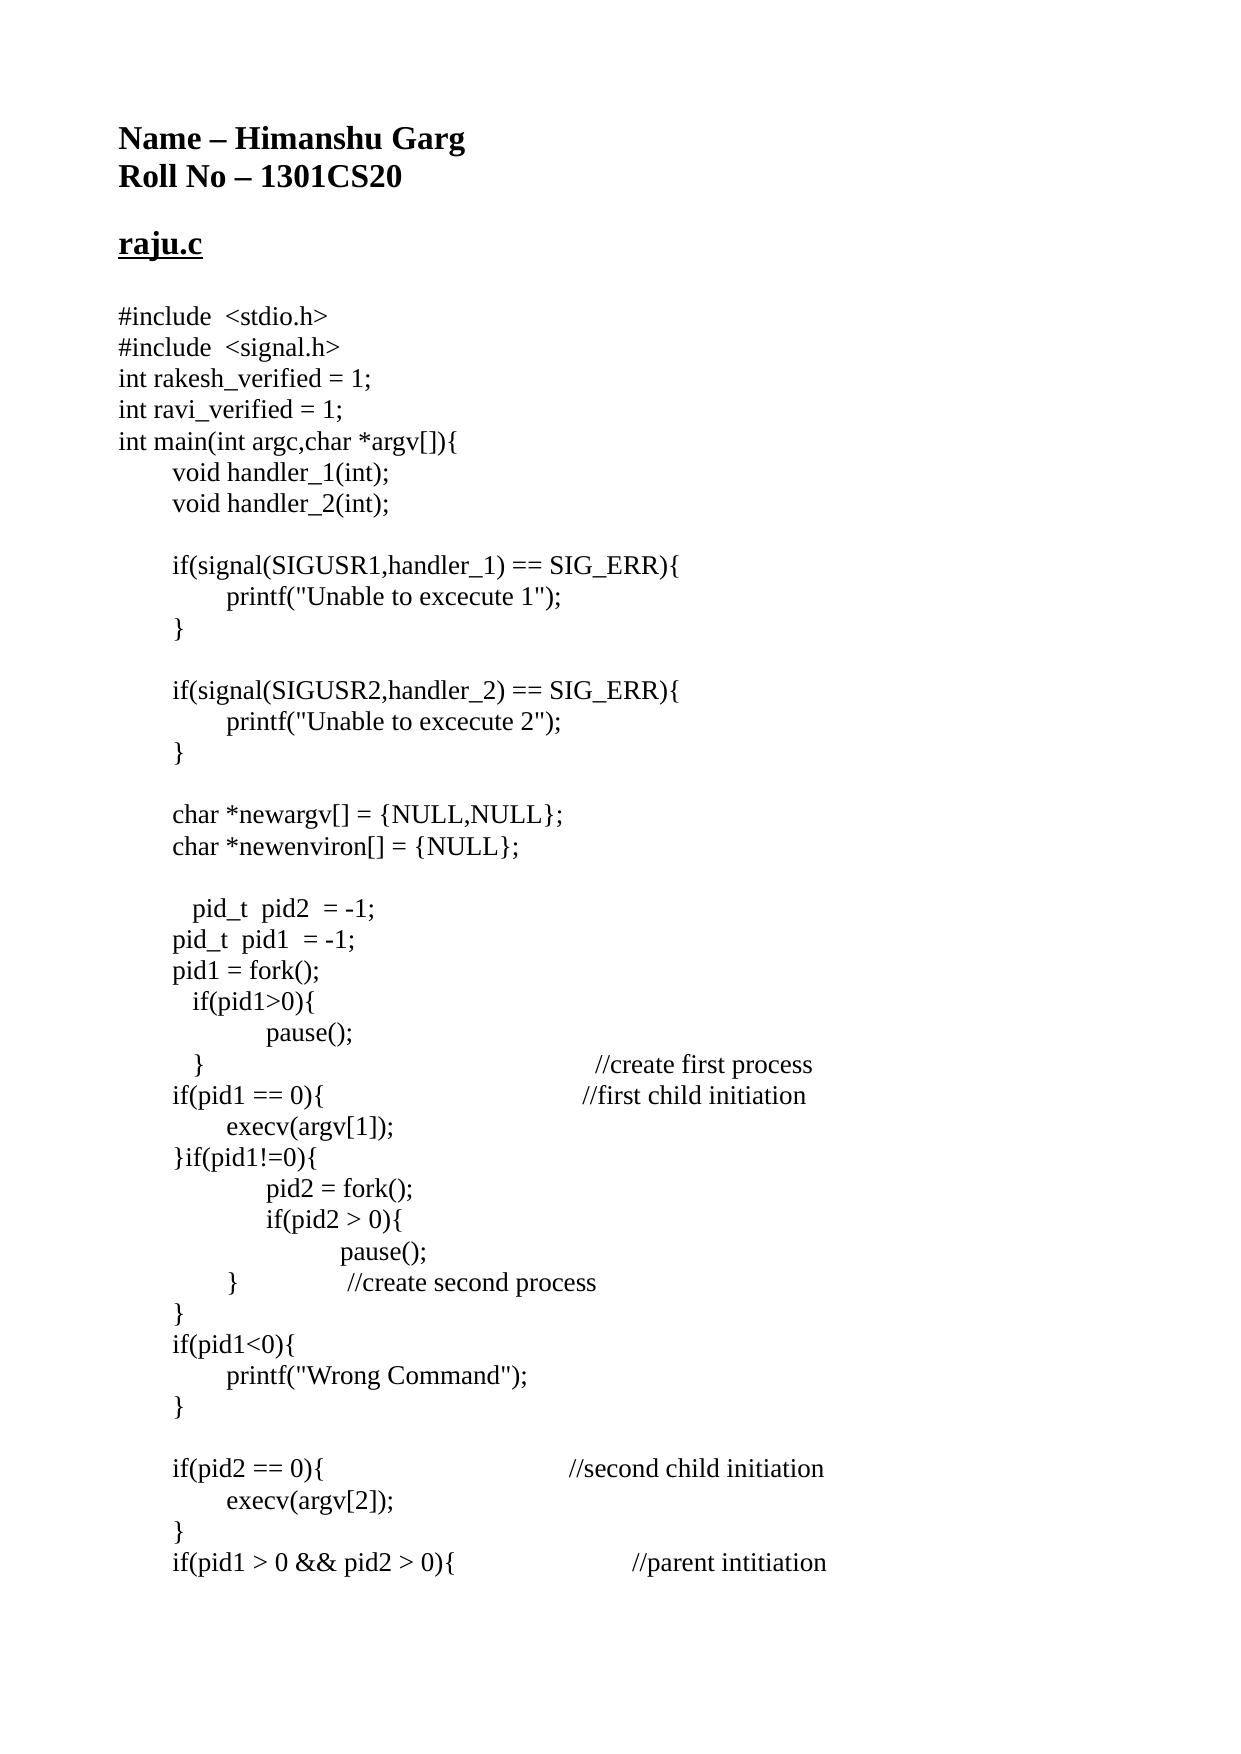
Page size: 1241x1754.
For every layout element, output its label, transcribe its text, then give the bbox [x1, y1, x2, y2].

text } [118, 736, 1122, 767]
text int main(int argc,char *argv[]){ [118, 425, 1122, 456]
text #include <stdio.h> [118, 300, 1122, 331]
text printf("Wrong Command"); [118, 1359, 1122, 1390]
text char *newargv[] = {NULL,NULL}; [118, 798, 1122, 830]
text Roll No – 1301CS20 [118, 156, 1122, 195]
text } [118, 612, 1122, 643]
text } //create second process [118, 1266, 1122, 1297]
text int ravi_verified = 1; [118, 394, 1122, 425]
text execv(argv[2]); [118, 1484, 1122, 1515]
text if(signal(SIGUSR1,handler_1) == SIG_ERR){ [118, 549, 1122, 581]
text } [118, 1297, 1122, 1328]
text execv(argv[1]); [118, 1110, 1122, 1141]
text printf("Unable to excecute 2"); [118, 705, 1122, 736]
text if(pid2 == 0){ //second child initiation [118, 1453, 1122, 1484]
text raju.c [118, 223, 1122, 262]
text if(pid2 > 0){ [118, 1203, 1122, 1234]
text Name – Himanshu Garg [118, 118, 1122, 156]
text if(pid1 > 0 && pid2 > 0){ //parent intitiation [118, 1546, 1122, 1577]
text } //create first process [118, 1048, 1122, 1079]
text void handler_2(int); [118, 487, 1122, 518]
text printf("Unable to excecute 1"); [118, 581, 1122, 612]
text pid1 = fork(); [118, 954, 1122, 985]
text void handler_1(int); [118, 456, 1122, 487]
text pid2 = fork(); [118, 1172, 1122, 1203]
text char *newenviron[] = {NULL}; [118, 830, 1122, 861]
text }if(pid1!=0){ [118, 1141, 1122, 1172]
text int rakesh_verified = 1; [118, 362, 1122, 394]
text if(pid1<0){ [118, 1328, 1122, 1359]
text if(signal(SIGUSR2,handler_2) == SIG_ERR){ [118, 674, 1122, 705]
text if(pid1>0){ [118, 985, 1122, 1017]
text } [118, 1390, 1122, 1421]
text if(pid1 == 0){ //first child initiation [118, 1079, 1122, 1110]
text pause(); [118, 1234, 1122, 1266]
text pid_t pid2 = -1; [118, 892, 1122, 923]
text pause(); [118, 1017, 1122, 1048]
text pid_t pid1 = -1; [118, 923, 1122, 954]
text #include <signal.h> [118, 331, 1122, 362]
text } [118, 1515, 1122, 1546]
